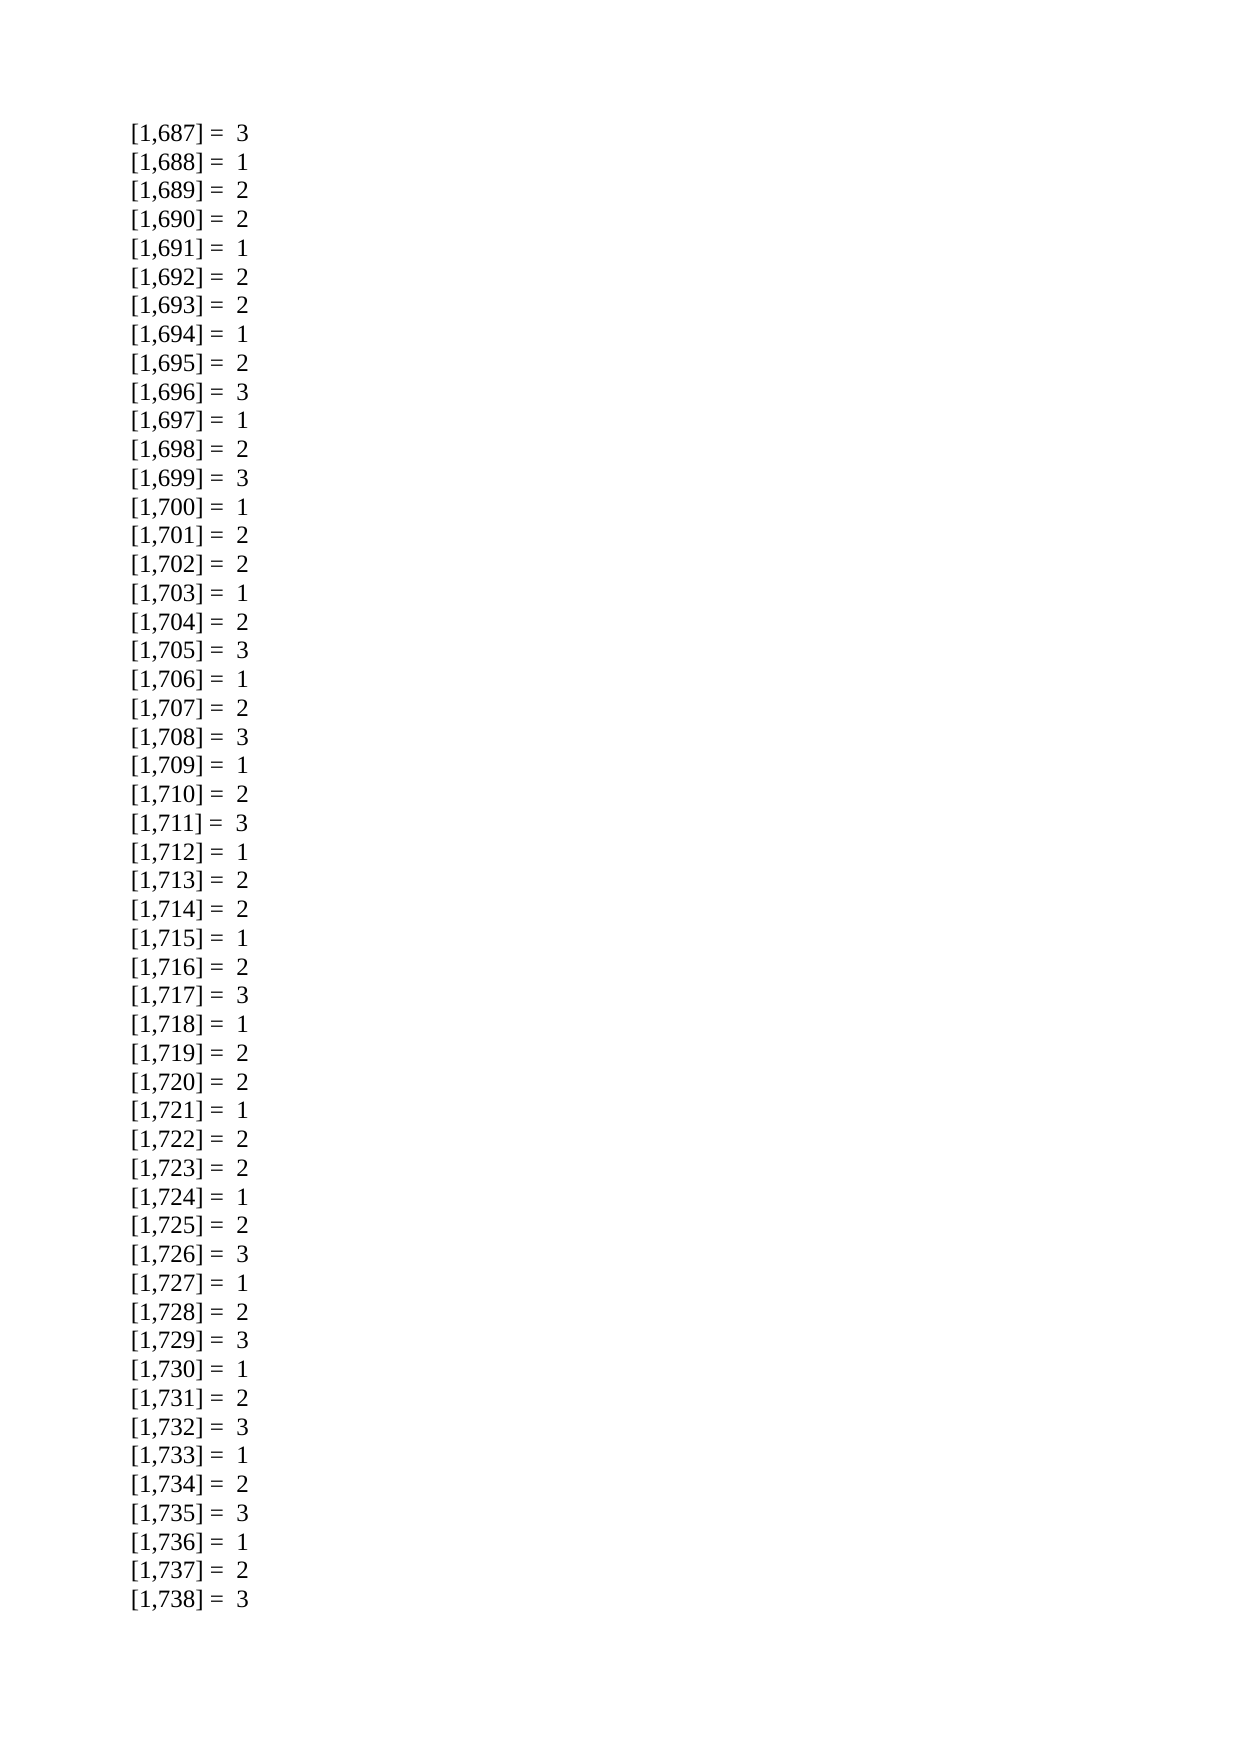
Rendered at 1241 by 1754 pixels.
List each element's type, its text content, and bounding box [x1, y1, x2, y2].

text [1,728] = 2 [118, 1297, 1122, 1326]
text [1,718] = 1 [118, 1009, 1122, 1038]
text [1,695] = 2 [118, 348, 1122, 377]
text [1,697] = 1 [118, 406, 1122, 434]
text [1,730] = 1 [118, 1354, 1122, 1383]
text [1,687] = 3 [118, 118, 1122, 147]
text [1,725] = 2 [118, 1211, 1122, 1239]
text [1,706] = 1 [118, 664, 1122, 693]
text [1,700] = 1 [118, 492, 1122, 521]
text [1,698] = 2 [118, 434, 1122, 463]
text [1,691] = 1 [118, 233, 1122, 262]
text [1,733] = 1 [118, 1441, 1122, 1469]
text [1,726] = 3 [118, 1239, 1122, 1268]
text [1,714] = 2 [118, 894, 1122, 923]
text [1,692] = 2 [118, 262, 1122, 291]
text [1,704] = 2 [118, 607, 1122, 636]
text [1,709] = 1 [118, 751, 1122, 779]
text [1,699] = 3 [118, 463, 1122, 492]
text [1,707] = 2 [118, 693, 1122, 722]
text [1,720] = 2 [118, 1067, 1122, 1096]
text [1,734] = 2 [118, 1469, 1122, 1498]
text [1,716] = 2 [118, 952, 1122, 981]
text [1,688] = 1 [118, 147, 1122, 176]
text [1,703] = 1 [118, 578, 1122, 607]
text [1,721] = 1 [118, 1096, 1122, 1124]
text [1,717] = 3 [118, 981, 1122, 1009]
text [1,715] = 1 [118, 923, 1122, 952]
text [1,723] = 2 [118, 1153, 1122, 1182]
text [1,738] = 3 [118, 1584, 1122, 1613]
text [1,689] = 2 [118, 176, 1122, 204]
text [1,711] = 3 [118, 808, 1122, 837]
text [1,722] = 2 [118, 1124, 1122, 1153]
text [1,712] = 1 [118, 837, 1122, 866]
text [1,736] = 1 [118, 1527, 1122, 1556]
text [1,735] = 3 [118, 1498, 1122, 1527]
text [1,705] = 3 [118, 636, 1122, 664]
text [1,696] = 3 [118, 377, 1122, 406]
text [1,710] = 2 [118, 779, 1122, 808]
text [1,694] = 1 [118, 319, 1122, 348]
text [1,724] = 1 [118, 1182, 1122, 1211]
text [1,731] = 2 [118, 1383, 1122, 1412]
text [1,729] = 3 [118, 1326, 1122, 1354]
text [1,701] = 2 [118, 521, 1122, 549]
text [1,727] = 1 [118, 1268, 1122, 1297]
text [1,693] = 2 [118, 291, 1122, 319]
text [1,702] = 2 [118, 549, 1122, 578]
text [1,732] = 3 [118, 1412, 1122, 1441]
text [1,690] = 2 [118, 204, 1122, 233]
text [1,737] = 2 [118, 1556, 1122, 1584]
text [1,713] = 2 [118, 866, 1122, 894]
text [1,708] = 3 [118, 722, 1122, 751]
text [1,719] = 2 [118, 1038, 1122, 1067]
